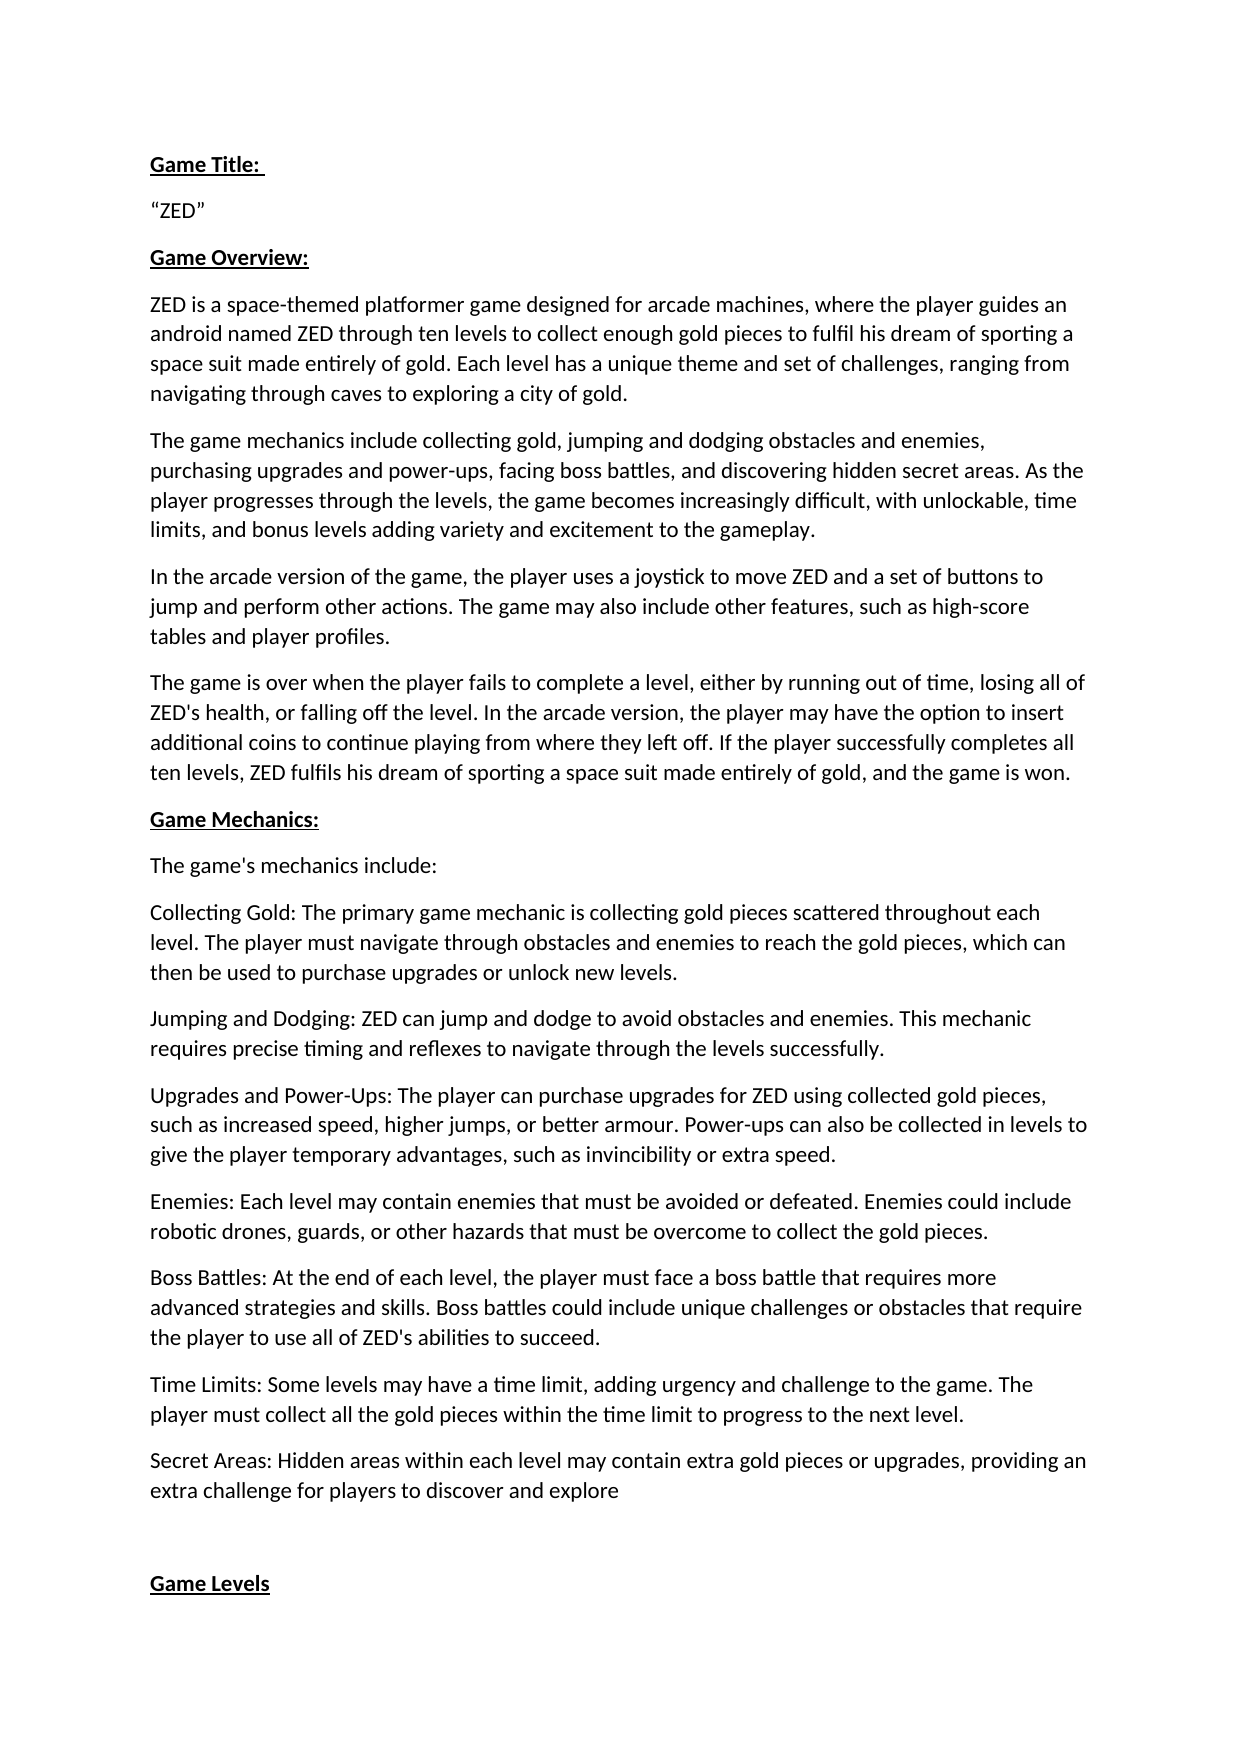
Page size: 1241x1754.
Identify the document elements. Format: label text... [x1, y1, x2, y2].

text “ZED” [150, 197, 1090, 224]
text Enemies: Each level may contain enemies that must be avoided or defeated. Enemies could include robotic drones, guards, or other hazards that must be overcome to collect the gold pieces. [150, 1187, 1090, 1245]
text Secret Areas: Hidden areas within each level may contain extra gold pieces or upgrades, providing an extra challenge for players to discover and explore [150, 1446, 1090, 1504]
text Game Title: [150, 150, 1090, 178]
text Game Levels [150, 1569, 1090, 1597]
text The game is over when the player fails to complete a level, either by running out of time, losing all of ZED's health, or falling off the level. In the arcade version, the player may have the option to insert additional coins to continue playing from where they left off. If the player successfully completes all ten levels, ZED fulfils his dream of sporting a space suit made entirely of gold, and the game is won. [150, 668, 1090, 786]
text The game's mechanics include: [150, 851, 1090, 879]
text Boss Battles: At the end of each level, the player must face a boss battle that requires more advanced strategies and skills. Boss battles could include unique challenges or obstacles that require the player to use all of ZED's abilities to succeed. [150, 1263, 1090, 1351]
text In the arcade version of the game, the player uses a joystick to move ZED and a set of buttons to jump and perform other actions. The game may also include other features, such as high-score tables and player profiles. [150, 562, 1090, 650]
text The game mechanics include collecting gold, jumping and dodging obstacles and enemies, purchasing upgrades and power-ups, facing boss battles, and discovering hidden secret areas. As the player progresses through the levels, the game becomes increasingly difficult, with unlockable, time limits, and bonus levels adding variety and excitement to the gameplay. [150, 426, 1090, 544]
text Upgrades and Power-Ups: The player can purchase upgrades for ZED using collected gold pieces, such as increased speed, higher jumps, or better armour. Power-ups can also be collected in levels to give the player temporary advantages, such as invincibility or extra speed. [150, 1081, 1090, 1168]
text Jumping and Dodging: ZED can jump and dodge to avoid obstacles and enemies. This mechanic requires precise timing and reflexes to navigate through the levels successfully. [150, 1004, 1090, 1062]
text Time Limits: Some levels may have a time limit, adding urgency and challenge to the game. The player must collect all the gold pieces within the time limit to progress to the next level. [150, 1370, 1090, 1428]
text ZED is a space-themed platformer game designed for arcade machines, where the player guides an android named ZED through ten levels to collect enough gold pieces to fulfil his dream of sporting a space suit made entirely of gold. Each level has a unique theme and set of challenges, ranging from navigating through caves to exploring a city of gold. [150, 290, 1090, 407]
text Collecting Gold: The primary game mechanic is collecting gold pieces scattered throughout each level. The player must navigate through obstacles and enemies to reach the gold pieces, which can then be used to purchase upgrades or unlock new levels. [150, 898, 1090, 986]
text Game Overview: [150, 243, 1090, 271]
text Game Mechanics: [150, 805, 1090, 833]
